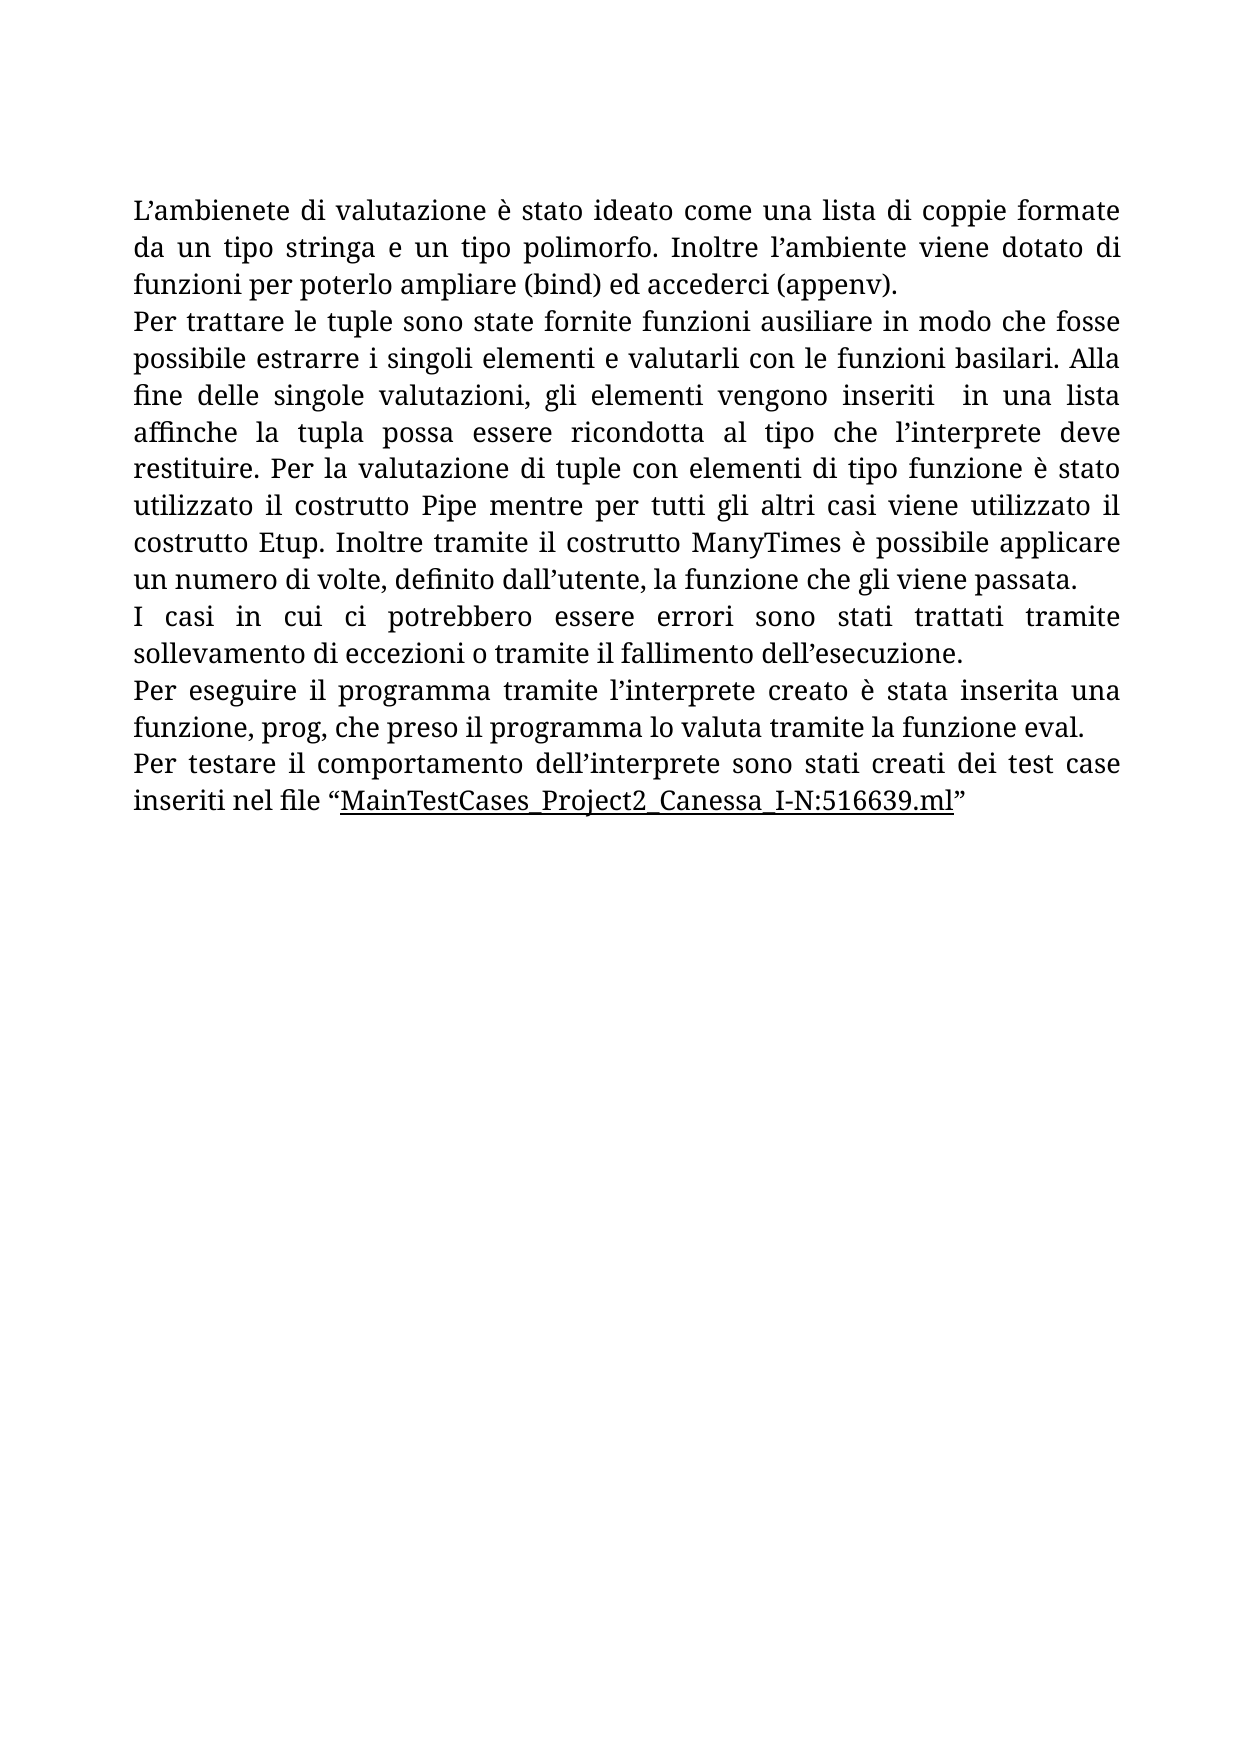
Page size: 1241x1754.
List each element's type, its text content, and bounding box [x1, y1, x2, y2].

text Per testare il comportamento dell’interprete sono stati creati dei test case inseriti nel file “MainTestCases_Project2_Canessa_I-N:516639.ml” [133, 745, 1122, 819]
text L’ambienete di valutazione è stato ideato come una lista di coppie formate da un tipo stringa e un tipo polimorfo. Inoltre l’ambiente viene dotato di funzioni per poterlo ampliare (bind) ed accederci (appenv). [133, 192, 1122, 302]
text I casi in cui ci potrebbero essere errori sono stati trattati tramite sollevamento di eccezioni o tramite il fallimento dell’esecuzione. [133, 597, 1122, 671]
text Per trattare le tuple sono state fornite funzioni ausiliare in modo che fosse possibile estrarre i singoli elementi e valutarli con le funzioni basilari. Alla fine delle singole valutazioni, gli elementi vengono inseriti in una lista affinche la tupla possa essere ricondotta al tipo che l’interprete deve restituire. Per la valutazione di tuple con elementi di tipo funzione è stato utilizzato il costrutto Pipe mentre per tutti gli altri casi viene utilizzato il costrutto Etup. Inoltre tramite il costrutto ManyTimes è possibile applicare un numero di volte, definito dall’utente, la funzione che gli viene passata. [133, 302, 1122, 597]
text Per eseguire il programma tramite l’interprete creato è stata inserita una funzione, prog, che preso il programma lo valuta tramite la funzione eval. [133, 671, 1122, 745]
